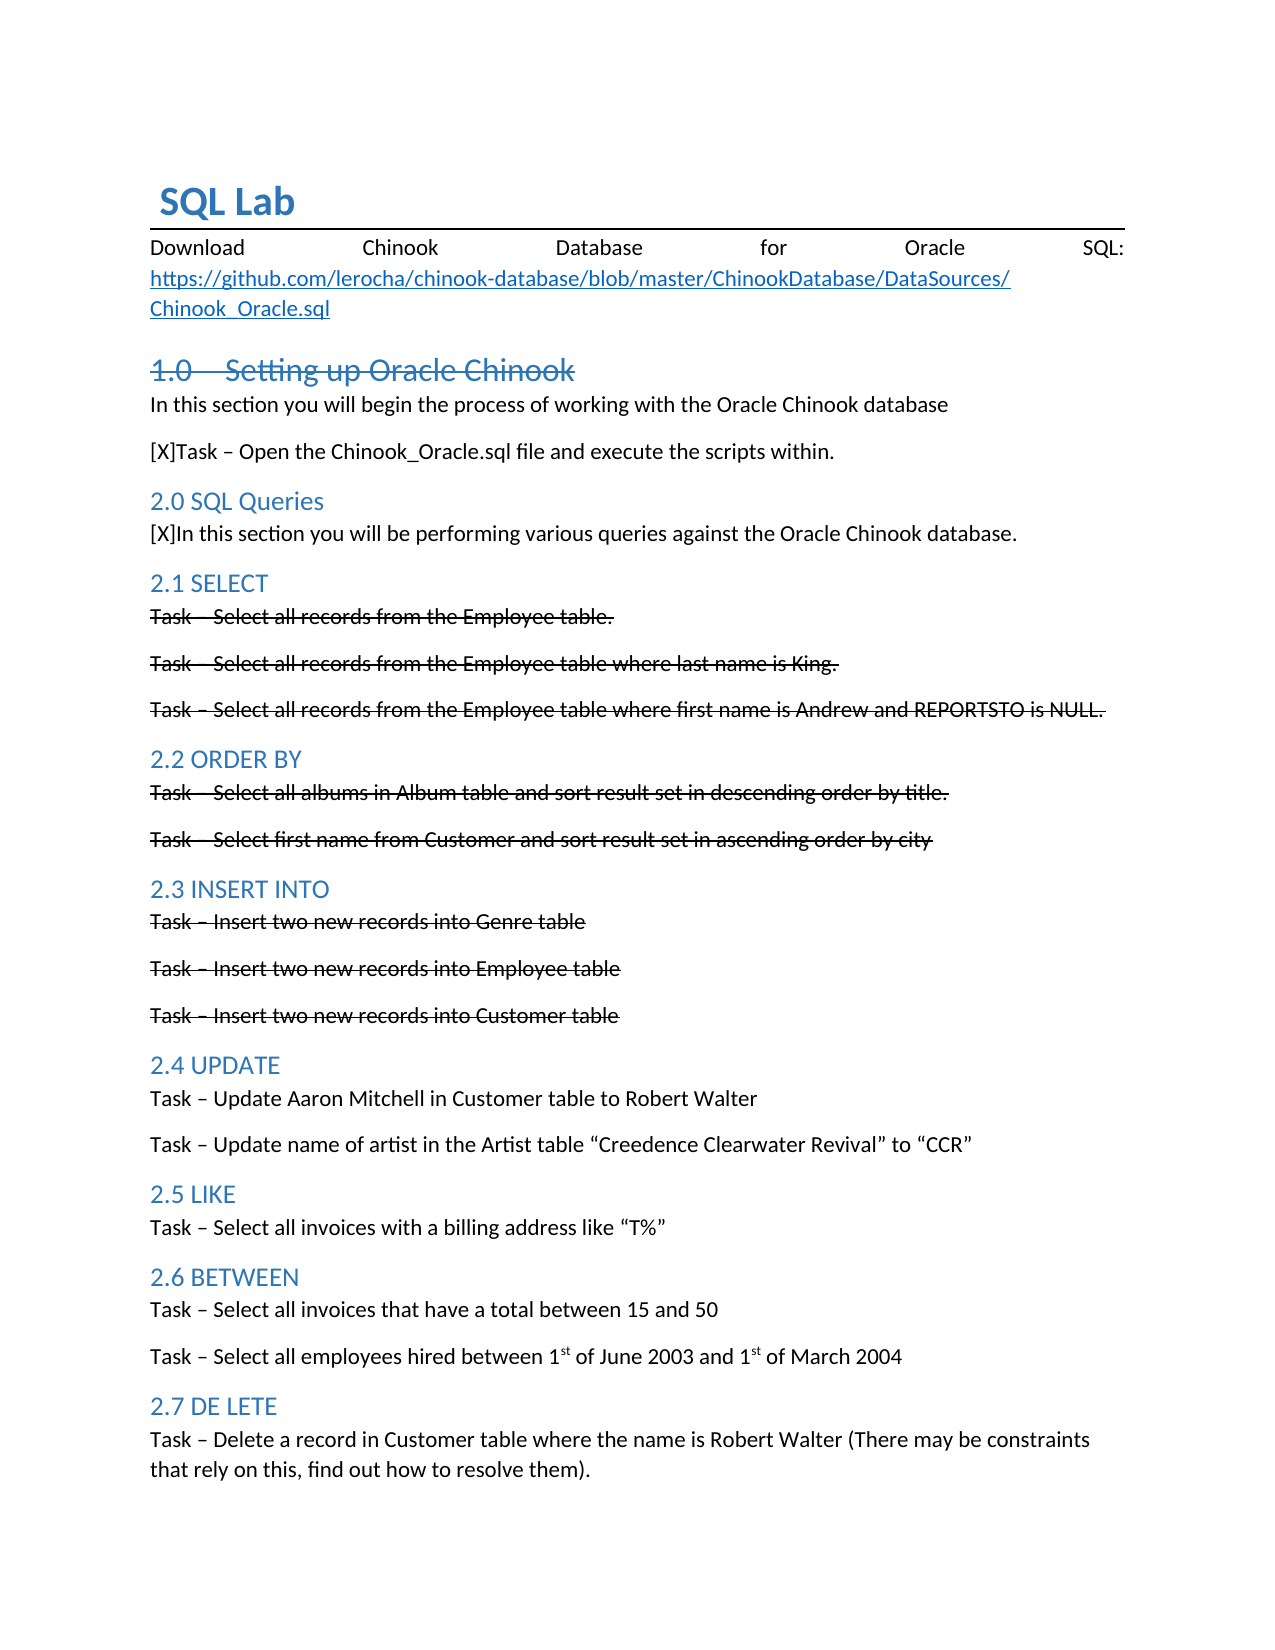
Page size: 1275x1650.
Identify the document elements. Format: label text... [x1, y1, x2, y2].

subtitle 2.6 BETWEEN [150, 1260, 1125, 1293]
text Download Chinook Database for Oracle SQL: https://github.com/lerocha/chinook-database/blob/master/ChinookDatabase/DataSources/Chinook_Oracle.sql [150, 233, 1125, 322]
text Task – Select all employees hired between 1st of June 2003 and 1st of March 2004 [150, 1342, 1125, 1370]
text Task – Insert two new records into Customer table [150, 1001, 1125, 1029]
text Task – Update Aaron Mitchell in Customer table to Robert Walter [150, 1084, 1125, 1112]
text Task – Update name of artist in the Artist table “Creedence Clearwater Revival” to “CCR” [150, 1131, 1125, 1158]
text Task – Select all invoices with a billing address like “T%” [150, 1213, 1125, 1241]
subtitle 2.7 DE LETE [150, 1389, 1125, 1422]
text Task – Select all records from the Employee table where last name is King. [150, 649, 1125, 677]
subtitle Setting up Oracle Chinook [150, 349, 1125, 390]
text [X]In this section you will be performing various queries against the Oracle Chinook database. [150, 519, 1125, 547]
subtitle 2.3 INSERT INTO [150, 872, 1125, 905]
text Task – Select all albums in Album table and sort result set in descending order by title. [150, 778, 1125, 806]
text Task – Select all records from the Employee table where first name is Andrew and REPORTSTO is NULL. [150, 696, 1125, 723]
subtitle 2.1 SELECT [150, 566, 1125, 599]
subtitle 2.0 SQL Queries [150, 484, 1125, 517]
text Task – Insert two new records into Employee table [150, 954, 1125, 982]
text SQL Lab [150, 175, 1125, 228]
subtitle 2.2 ORDER BY [150, 742, 1125, 775]
text Task – Select first name from Customer and sort result set in ascending order by city [150, 825, 1125, 853]
text Task – Select all invoices that have a total between 15 and 50 [150, 1296, 1125, 1323]
text [X]Task – Open the Chinook_Oracle.sql file and execute the scripts within. [150, 437, 1125, 465]
text Task – Delete a record in Customer table where the name is Robert Walter (There may be constraints that rely on this, find out how to resolve them). [150, 1425, 1125, 1483]
text In this section you will begin the process of working with the Oracle Chinook database [150, 390, 1125, 418]
text Task – Insert two new records into Genre table [150, 907, 1125, 935]
subtitle 2.4 UPDATE [150, 1048, 1125, 1081]
subtitle 2.5 LIKE [150, 1177, 1125, 1210]
text Task – Select all records from the Employee table. [150, 602, 1125, 630]
